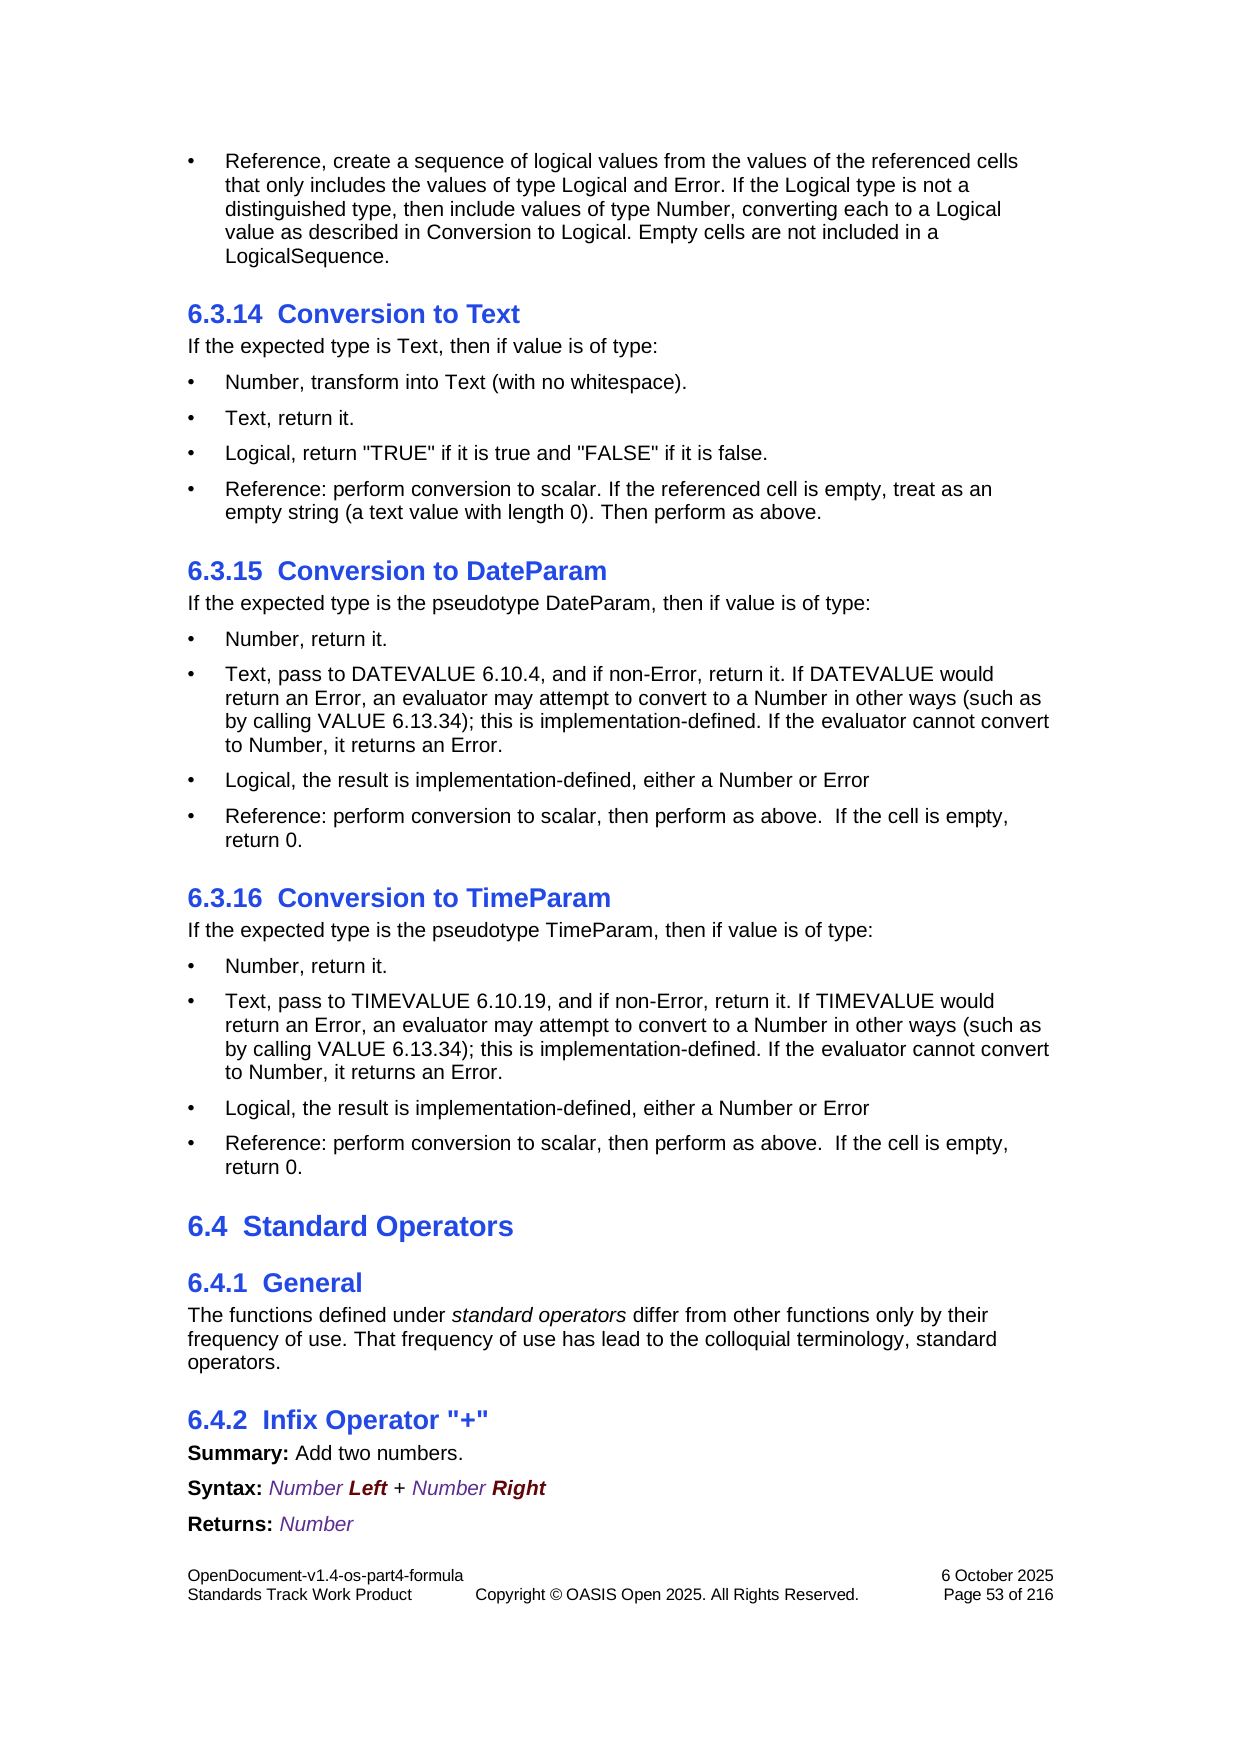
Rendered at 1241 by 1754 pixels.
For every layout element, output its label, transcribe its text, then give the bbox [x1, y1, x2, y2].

list Number, return it. [187, 627, 1053, 651]
list Reference: perform conversion to scalar, then perform as above. If the cell is empty, return 0. [187, 1132, 1053, 1179]
subtitle Conversion to DateParam [187, 555, 1053, 585]
text If the expected type is Text, then if value is of type: [187, 335, 1053, 358]
list Logical, the result is implementation-defined, either a Number or Error [187, 1096, 1053, 1120]
text Returns: Number [187, 1512, 1053, 1536]
text Summary: Add two numbers. [187, 1441, 1053, 1465]
list Number, return it. [187, 954, 1053, 978]
subtitle Infix Operator "+" [187, 1405, 1053, 1435]
text If the expected type is the pseudotype DateParam, then if value is of type: [187, 591, 1053, 615]
text The functions defined under standard operators differ from other functions only by their frequency of use. That frequency of use has lead to the colloquial terminology, standard operators. [187, 1303, 1053, 1374]
list Reference, create a sequence of logical values from the values of the referenced cells that only includes the values of type Logical and Error. If the Logical type is not a distinguished type, then include values of type Number, converting each to a Logical value as described in Conversion to Logical. Empty cells are not included in a LogicalSequence. [187, 150, 1053, 268]
text Syntax: Number Left + Number Right [187, 1477, 1053, 1500]
list Text, pass to DATEVALUE 6.10.4, and if non-Error, return it. If DATEVALUE would return an Error, an evaluator may attempt to convert to a Number in other ways (such as by calling VALUE 6.13.34); this is implementation-defined. If the evaluator cannot convert to Number, it returns an Error. [187, 663, 1053, 757]
subtitle General [187, 1267, 1053, 1297]
subtitle Conversion to TimeParam [187, 883, 1053, 913]
subtitle Standard Operators [187, 1210, 1053, 1242]
list Logical, the result is implementation-defined, either a Number or Error [187, 769, 1053, 792]
list Text, pass to TIMEVALUE 6.10.19, and if non-Error, return it. If TIMEVALUE would return an Error, an evaluator may attempt to convert to a Number in other ways (such as by calling VALUE 6.13.34); this is implementation-defined. If the evaluator cannot convert to Number, it returns an Error. [187, 990, 1053, 1084]
list Reference: perform conversion to scalar, then perform as above. If the cell is empty, return 0. [187, 804, 1053, 852]
subtitle Conversion to Text [187, 299, 1053, 329]
list Reference: perform conversion to scalar. If the referenced cell is empty, treat as an empty string (a text value with length 0). Then perform as above. [187, 477, 1053, 524]
list Number, transform into Text (with no whitespace). [187, 370, 1053, 394]
text If the expected type is the pseudotype TimeParam, then if value is of type: [187, 919, 1053, 942]
list Logical, return "TRUE" if it is true and "FALSE" if it is false. [187, 442, 1053, 465]
list Text, return it. [187, 406, 1053, 429]
